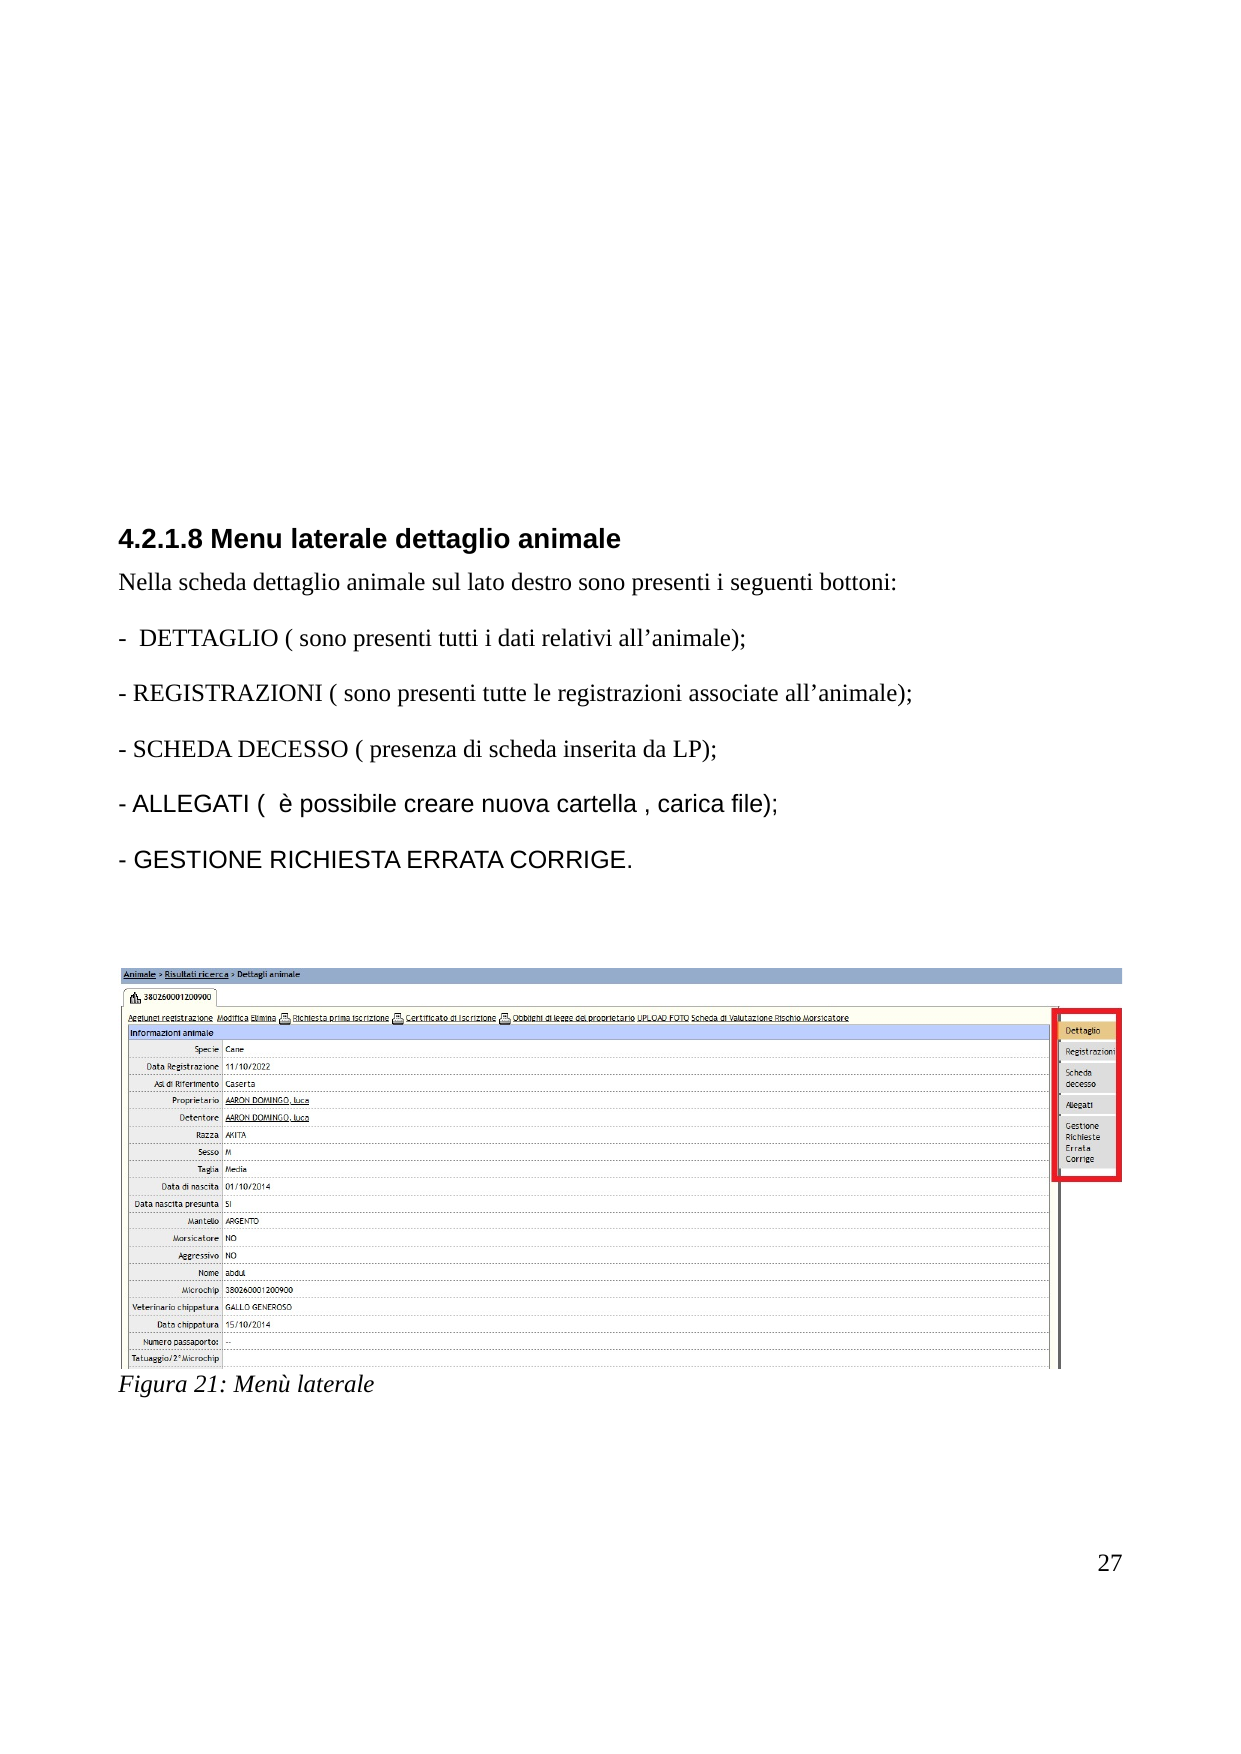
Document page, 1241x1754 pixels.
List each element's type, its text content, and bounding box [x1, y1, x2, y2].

subtitle 4.2.1.8 Menu laterale dettaglio animale [118, 523, 1122, 554]
text - GESTIONE RICHIESTA ERRATA CORRIGE. [118, 845, 1122, 874]
picture [118, 968, 1123, 1369]
text - DETTAGLIO ( sono presenti tutti i dati relativi all’animale); [118, 623, 1122, 651]
text - ALLEGATI ( è possibile creare nuova cartella , carica file); [118, 789, 1122, 818]
text Nella scheda dettaglio animale sul lato destro sono presenti i seguenti bottoni: [118, 567, 1122, 596]
text - SCHEDA DECESSO ( presenza di scheda inserita da LP); [118, 734, 1122, 763]
text Figura 21: Menù laterale [118, 1369, 1122, 1397]
text - REGISTRAZIONI ( sono presenti tutte le registrazioni associate all’animale); [118, 678, 1122, 707]
